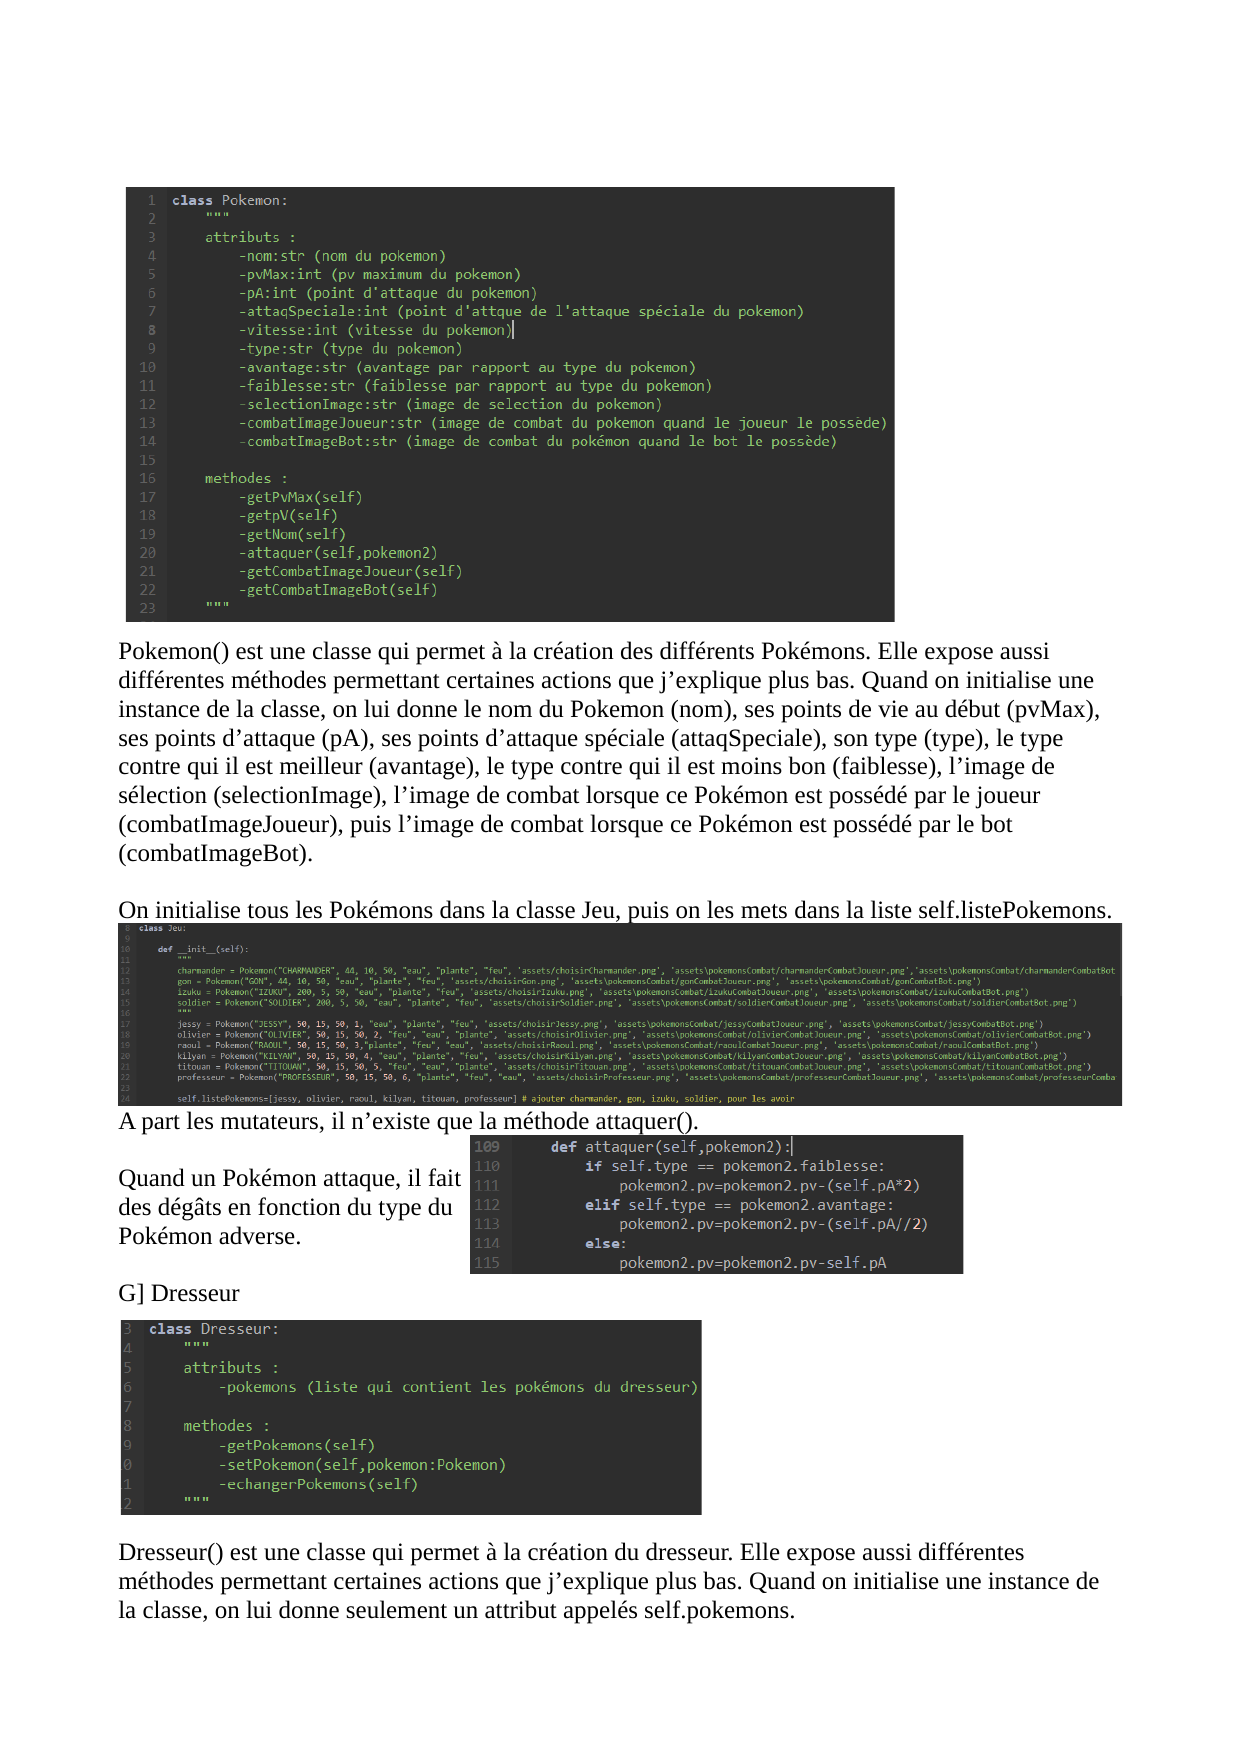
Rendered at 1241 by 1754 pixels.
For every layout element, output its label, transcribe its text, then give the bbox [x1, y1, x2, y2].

text On initialise tous les Pokémons dans la classe Jeu, puis on les mets dans la liste self.listePokemons. [118, 895, 1122, 923]
text Quand un Pokémon attaque, il fait des dégâts en fonction du type du Pokémon adverse. [118, 1163, 470, 1250]
text [964, 1163, 1122, 1250]
text Dresseur() est une classe qui permet à la création du dresseur. Elle expose aussi différentes méthodes permettant certaines actions que j’explique plus bas. Quand on initialise une instance de la classe, on lui donne seulement un attribut appelés self.pokemons. [118, 1537, 1122, 1623]
picture [125, 187, 895, 622]
text Pokemon() est une classe qui permet à la création des différents Pokémons. Elle expose aussi différentes méthodes permettant certaines actions que j’explique plus bas. Quand on initialise une instance de la classe, on lui donne le nom du Pokemon (nom), ses points de vie au début (pvMax), ses points d’attaque (pA), ses points d’attaque spéciale (attaqSpeciale), son type (type), le type contre qui il est meilleur (avantage), le type contre qui il est moins bon (faiblesse), l’image de sélection (selectionImage), l’image de combat lorsque ce Pokémon est possédé par le joueur (combatImageJoueur), puis l’image de combat lorsque ce Pokémon est possédé par le bot (combatImageBot). [118, 636, 1122, 866]
picture [118, 923, 1123, 1106]
text A part les mutateurs, il n’existe que la méthode attaquer(). [118, 1106, 1122, 1135]
picture [120, 1320, 702, 1515]
picture [470, 1135, 964, 1274]
text G] Dresseur [118, 1278, 1122, 1307]
